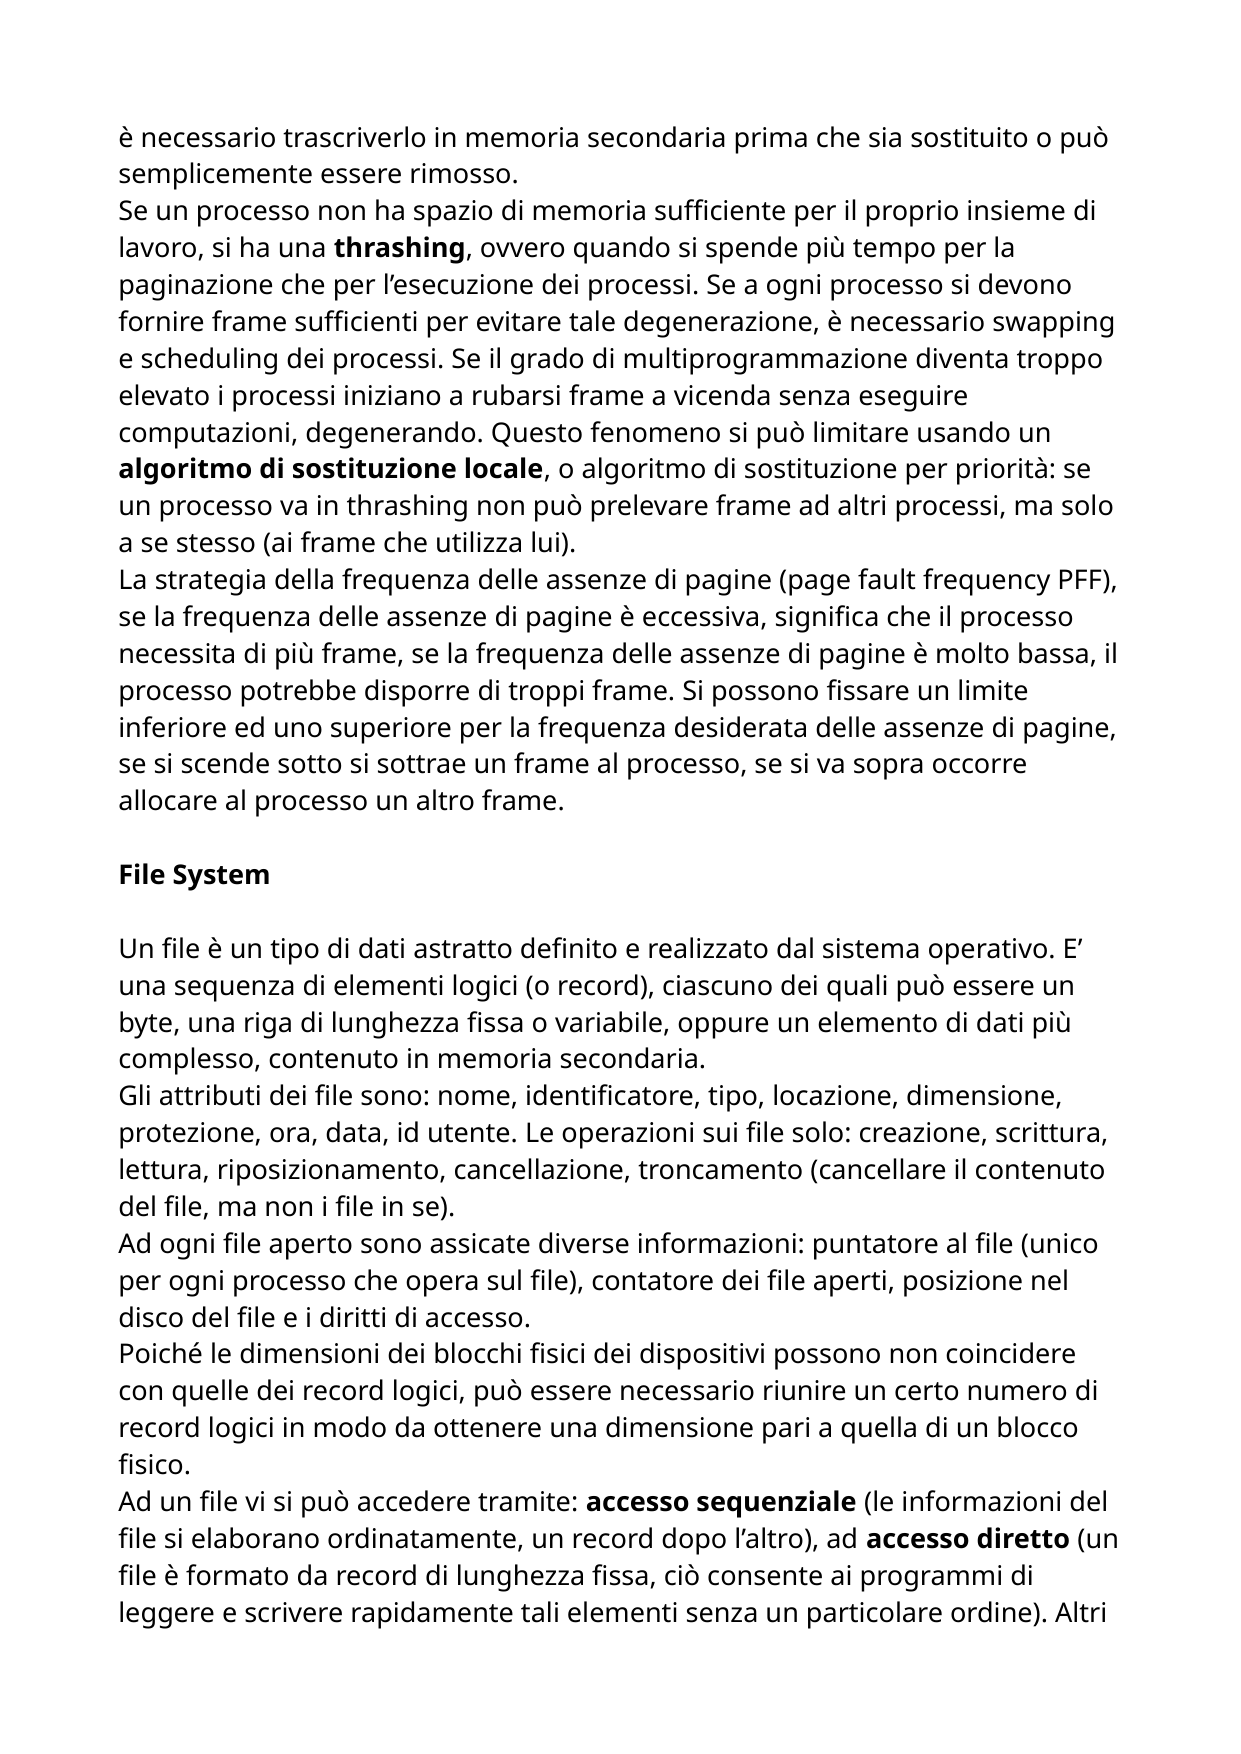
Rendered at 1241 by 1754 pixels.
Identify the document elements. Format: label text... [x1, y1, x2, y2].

text Ad un file vi si può accedere tramite: accesso sequenziale (le informazioni del file si elaborano ordinatamente, un record dopo l’altro), ad accesso diretto (un file è formato da record di lunghezza fissa, ciò consente ai programmi di leggere e scrivere rapidamente tali elementi senza un particolare ordine). Altri [118, 1482, 1122, 1630]
text Se un processo non ha spazio di memoria sufficiente per il proprio insieme di lavoro, si ha una thrashing, ovvero quando si spende più tempo per la paginazione che per l’esecuzione dei processi. Se a ogni processo si devono fornire frame sufficienti per evitare tale degenerazione, è necessario swapping e scheduling dei processi. Se il grado di multiprogrammazione diventa troppo elevato i processi iniziano a rubarsi frame a vicenda senza eseguire computazioni, degenerando. Questo fenomeno si può limitare usando un algoritmo di sostituzione locale, o algoritmo di sostituzione per priorità: se un processo va in thrashing non può prelevare frame ad altri processi, ma solo a se stesso (ai frame che utilizza lui). [118, 192, 1122, 561]
text Gli attributi dei file sono: nome, identificatore, tipo, locazione, dimensione, protezione, ora, data, id utente. Le operazioni sui file solo: creazione, scrittura, lettura, riposizionamento, cancellazione, troncamento (cancellare il contenuto del file, ma non i file in se). [118, 1077, 1122, 1224]
text Un file è un tipo di dati astratto definito e realizzato dal sistema operativo. E’ una sequenza di elementi logici (o record), ciascuno dei quali può essere un byte, una riga di lunghezza fissa o variabile, oppure un elemento di dati più complesso, contenuto in memoria secondaria. [118, 929, 1122, 1077]
text File System [118, 856, 1122, 892]
text La strategia della frequenza delle assenze di pagine (page fault frequency PFF), se la frequenza delle assenze di pagine è eccessiva, significa che il processo necessita di più frame, se la frequenza delle assenze di pagine è molto bassa, il processo potrebbe disporre di troppi frame. Si possono fissare un limite inferiore ed uno superiore per la frequenza desiderata delle assenze di pagine, se si scende sotto si sottrae un frame al processo, se si va sopra occorre allocare al processo un altro frame. [118, 561, 1122, 819]
text Poiché le dimensioni dei blocchi fisici dei dispositivi possono non coincidere con quelle dei record logici, può essere necessario riunire un certo numero di record logici in modo da ottenere una dimensione pari a quella di un blocco fisico. [118, 1335, 1122, 1482]
text Ad ogni file aperto sono assicate diverse informazioni: puntatore al file (unico per ogni processo che opera sul file), contatore dei file aperti, posizione nel disco del file e i diritti di accesso. [118, 1224, 1122, 1335]
text è necessario trascriverlo in memoria secondaria prima che sia sostituito o può semplicemente essere rimosso. [118, 118, 1122, 192]
